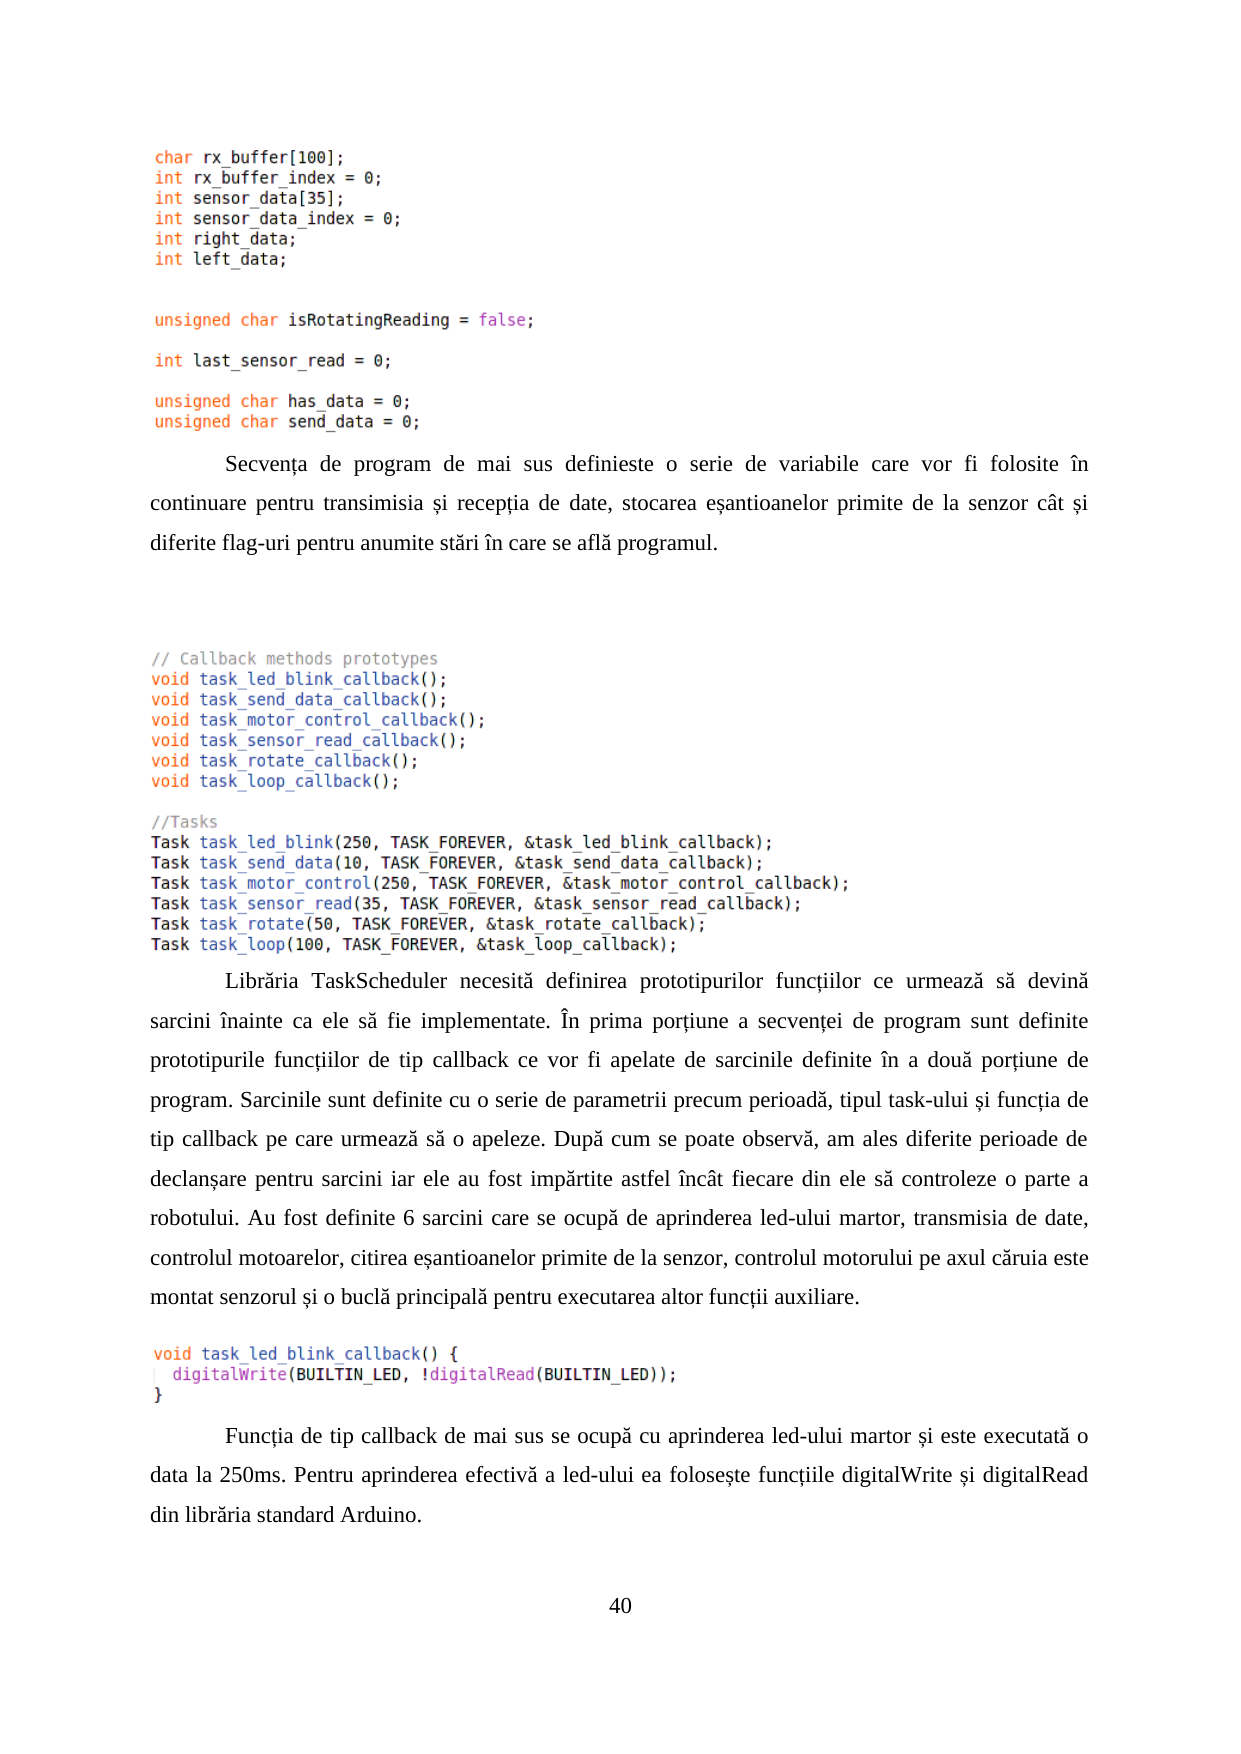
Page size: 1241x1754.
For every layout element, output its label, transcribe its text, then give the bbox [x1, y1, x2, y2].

text Librăria TaskScheduler necesită definirea prototipurilor funcțiilor ce urmează să devină sarcini înainte ca ele să fie implementate. În prima porțiune a secvenței de program sunt definite prototipurile funcțiilor de tip callback ce vor fi apelate de sarcinile definite în a două porțiune de program. Sarcinile sunt definite cu o serie de parametrii precum perioadă, tipul task-ului și funcția de tip callback pe care urmează să o apeleze. După cum se poate observă, am ales diferite perioade de declanșare pentru sarcini iar ele au fost impărtite astfel încât fiecare din ele să controleze o parte a robotului. Au fost definite 6 sarcini care se ocupă de aprinderea led-ului martor, transmisia de date, controlul motoarelor, citirea eșantioanelor primite de la senzor, controlul motorului pe axul căruia este montat senzorul și o buclă principală pentru executarea altor funcții auxiliare. [150, 955, 1091, 1309]
picture [150, 1343, 1091, 1409]
text Funcția de tip callback de mai sus se ocupă cu aprinderea led-ului martor și este executată o data la 250ms. Pentru aprinderea efectivă a led-ului ea folosește funcțiile digitalWrite și digitalRead din librăria standard Arduino. [150, 1409, 1091, 1527]
picture [150, 150, 1091, 437]
text Secvența de program de mai sus definieste o serie de variabile care vor fi folosite în continuare pentru transimisia și recepția de date, stocarea eșantioanelor primite de la senzor cât și diferite flag-uri pentru anumite stări în care se află programul. [150, 437, 1091, 555]
picture [150, 649, 1091, 955]
